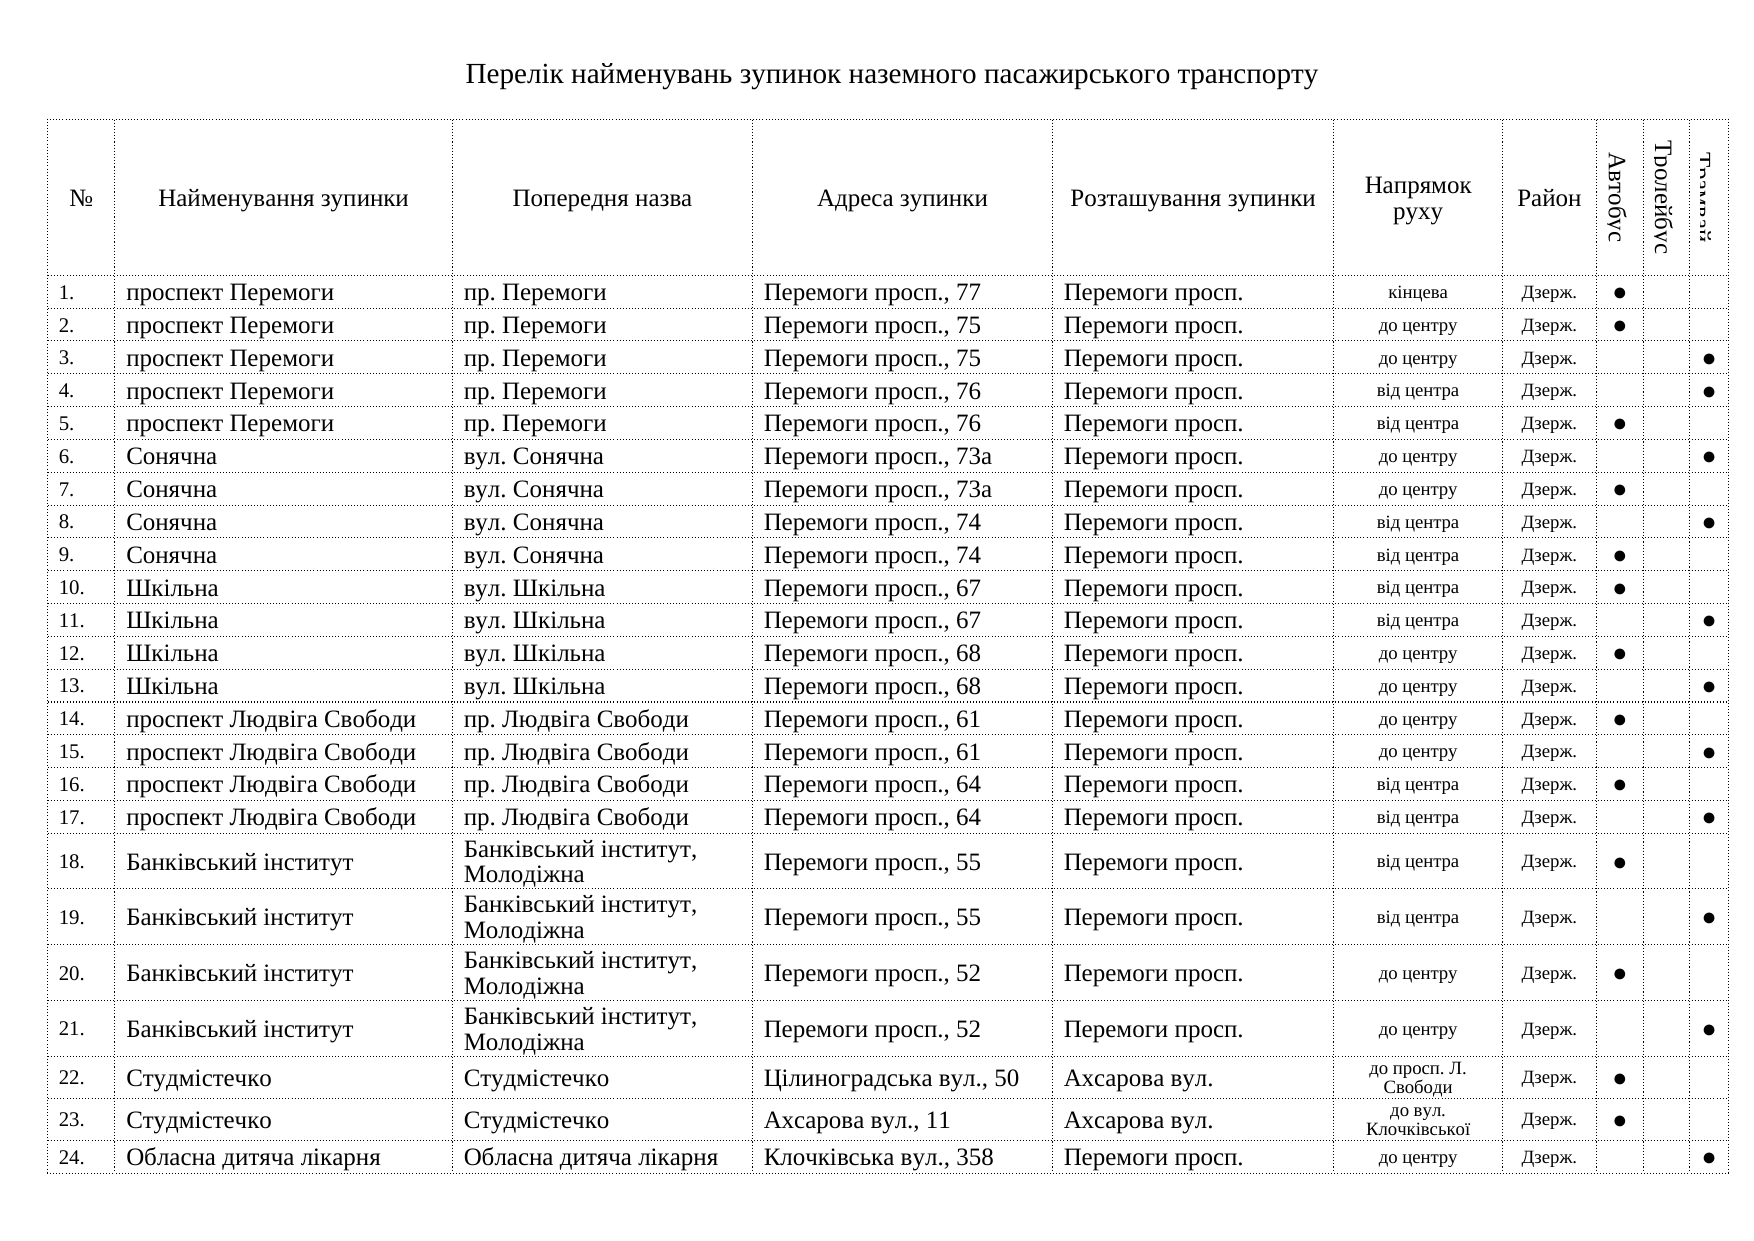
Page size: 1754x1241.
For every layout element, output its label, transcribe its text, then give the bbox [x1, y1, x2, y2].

table_cell [1643, 701, 1689, 734]
table_cell [1643, 669, 1689, 701]
table_cell ● [1596, 636, 1643, 668]
table_cell Перемоги просп., 74 [752, 537, 1052, 570]
table_cell [1643, 537, 1689, 570]
table_header Район [1502, 119, 1596, 275]
table_cell [1643, 1000, 1689, 1056]
table_cell [1596, 1000, 1643, 1056]
table_cell Перемоги просп., 76 [752, 406, 1052, 439]
table_cell пр. Перемоги [452, 340, 752, 373]
table_cell Перемоги просп., 77 [752, 275, 1052, 308]
table_cell Перемоги просп. [1052, 734, 1333, 767]
table_cell Дзерж. [1502, 439, 1596, 472]
table_cell [47, 570, 115, 603]
table_cell Перемоги просп. [1052, 340, 1333, 373]
table_cell [1596, 888, 1643, 944]
table_cell Перемоги просп., 67 [752, 570, 1052, 603]
table_cell [47, 1140, 115, 1172]
table_cell Студмістечко [115, 1056, 452, 1098]
table_cell [1643, 1098, 1689, 1140]
table_header Попередня назва [452, 119, 752, 275]
table_cell до центру [1334, 340, 1502, 373]
table_cell ● [1596, 472, 1643, 504]
table_cell Перемоги просп. [1052, 603, 1333, 636]
table_cell кінцева [1334, 275, 1502, 308]
table_cell Перемоги просп., 75 [752, 340, 1052, 373]
table_cell від центра [1334, 767, 1502, 800]
table_cell Перемоги просп., 52 [752, 944, 1052, 1000]
table_cell [47, 275, 115, 308]
table_cell [1643, 800, 1689, 833]
table_cell [47, 767, 115, 800]
table_cell Перемоги просп., 61 [752, 701, 1052, 734]
table_cell Сонячна [115, 505, 452, 537]
table_cell від центра [1334, 800, 1502, 833]
table_cell вул. Шкільна [452, 570, 752, 603]
table_cell Дзерж. [1502, 833, 1596, 888]
table_cell Шкільна [115, 636, 452, 668]
table_cell [47, 439, 115, 472]
table_cell Перемоги просп. [1052, 767, 1333, 800]
table_cell [1596, 669, 1643, 701]
table_cell Перемоги просп. [1052, 537, 1333, 570]
table_cell проспект Людвіга Свободи [115, 734, 452, 767]
table_cell пр. Людвіга Свободи [452, 767, 752, 800]
table_cell Дзерж. [1502, 472, 1596, 504]
table_cell [1643, 833, 1689, 888]
table_cell Банківський інститут [115, 888, 452, 944]
table_cell ● [1596, 308, 1643, 340]
table_cell [1690, 570, 1728, 603]
table_cell Ахсарова вул., 11 [752, 1098, 1052, 1140]
table_cell Перемоги просп., 73а [752, 472, 1052, 504]
table_cell Обласна дитяча лікарня [115, 1140, 452, 1172]
table_cell пр. Перемоги [452, 373, 752, 406]
table_cell [1643, 636, 1689, 668]
table_cell від центра [1334, 603, 1502, 636]
table_header Тролейбус [1643, 119, 1689, 275]
table_cell Ахсарова вул. [1052, 1098, 1333, 1140]
table_cell [1596, 439, 1643, 472]
table_cell [1643, 472, 1689, 504]
table_cell від центра [1334, 833, 1502, 888]
table_cell [47, 373, 115, 406]
table_cell [47, 1098, 115, 1140]
table_cell Перемоги просп. [1052, 472, 1333, 504]
table_cell [47, 537, 115, 570]
table_cell Банківський інститут [115, 944, 452, 1000]
table_cell Перемоги просп. [1052, 406, 1333, 439]
table_cell Перемоги просп. [1052, 701, 1333, 734]
table_cell [1596, 340, 1643, 373]
table_cell до вул. Клочківської [1334, 1098, 1502, 1140]
table_cell [47, 833, 115, 888]
table_cell Дзерж. [1502, 669, 1596, 701]
table_cell [1690, 537, 1728, 570]
table_cell [47, 1000, 115, 1056]
table_cell пр. Перемоги [452, 406, 752, 439]
table_cell [1643, 603, 1689, 636]
table_cell [1690, 636, 1728, 668]
table_cell [1643, 1140, 1689, 1172]
table_cell Перемоги просп., 55 [752, 888, 1052, 944]
table_cell Дзерж. [1502, 373, 1596, 406]
table_cell [1690, 308, 1728, 340]
table_cell проспект Перемоги [115, 340, 452, 373]
table_cell Перемоги просп., 68 [752, 636, 1052, 668]
table_cell від центра [1334, 888, 1502, 944]
table_cell до центру [1334, 1000, 1502, 1056]
table_cell [47, 734, 115, 767]
table_cell [1690, 767, 1728, 800]
table_cell [47, 603, 115, 636]
table_cell до центру [1334, 1140, 1502, 1172]
table_cell Дзерж. [1502, 701, 1596, 734]
table_cell [47, 340, 115, 373]
table_cell від центра [1334, 537, 1502, 570]
table_cell Банківський інститут, Молодіжна [452, 944, 752, 1000]
table_cell ● [1690, 669, 1728, 701]
table_cell [1690, 406, 1728, 439]
table_cell проспект Людвіга Свободи [115, 800, 452, 833]
table_cell Шкільна [115, 669, 452, 701]
table_cell Перемоги просп. [1052, 888, 1333, 944]
table_cell Дзерж. [1502, 570, 1596, 603]
table_cell вул. Шкільна [452, 636, 752, 668]
table_cell [1690, 472, 1728, 504]
table_cell [1643, 888, 1689, 944]
table_cell [47, 669, 115, 701]
table_cell проспект Перемоги [115, 406, 452, 439]
table_cell [1643, 439, 1689, 472]
table_cell Сонячна [115, 439, 452, 472]
table_header Автобус [1596, 119, 1643, 275]
table_cell Перемоги просп. [1052, 570, 1333, 603]
table_cell Перемоги просп. [1052, 944, 1333, 1000]
table_cell Перемоги просп., 74 [752, 505, 1052, 537]
table_cell проспект Перемоги [115, 308, 452, 340]
table_cell ● [1596, 406, 1643, 439]
table_cell Дзерж. [1502, 406, 1596, 439]
table_cell [47, 472, 115, 504]
table_cell проспект Людвіга Свободи [115, 767, 452, 800]
table_cell ● [1596, 701, 1643, 734]
table_cell до центру [1334, 944, 1502, 1000]
table_cell [47, 505, 115, 537]
table_cell Перемоги просп. [1052, 669, 1333, 701]
table_cell [1643, 308, 1689, 340]
table_cell [47, 800, 115, 833]
table_cell Перемоги просп., 68 [752, 669, 1052, 701]
table_cell [1690, 833, 1728, 888]
table_cell [47, 888, 115, 944]
table_cell до центру [1334, 308, 1502, 340]
table_cell Перемоги просп., 55 [752, 833, 1052, 888]
table_cell Перемоги просп., 61 [752, 734, 1052, 767]
table_cell [1596, 800, 1643, 833]
table_cell проспект Перемоги [115, 373, 452, 406]
table_cell [1596, 734, 1643, 767]
table_cell Перемоги просп. [1052, 373, 1333, 406]
table_cell пр. Людвіга Свободи [452, 800, 752, 833]
table_cell ● [1596, 570, 1643, 603]
table_cell ● [1596, 833, 1643, 888]
table_cell Перемоги просп., 64 [752, 767, 1052, 800]
table_cell Дзерж. [1502, 944, 1596, 1000]
table_cell Дзерж. [1502, 734, 1596, 767]
table_cell Дзерж. [1502, 767, 1596, 800]
table_cell [1643, 570, 1689, 603]
table_cell Дзерж. [1502, 537, 1596, 570]
table_cell Перемоги просп. [1052, 439, 1333, 472]
table_header Найменування зупинки [115, 119, 452, 275]
table_cell [1690, 701, 1728, 734]
table_header Адреса зупинки [752, 119, 1052, 275]
table_cell Дзерж. [1502, 1098, 1596, 1140]
table_cell [47, 636, 115, 668]
table_cell ● [1596, 944, 1643, 1000]
table_cell від центра [1334, 373, 1502, 406]
table_cell Обласна дитяча лікарня [452, 1140, 752, 1172]
table_cell Перемоги просп. [1052, 1000, 1333, 1056]
table_cell ● [1690, 1000, 1728, 1056]
table_cell ● [1690, 603, 1728, 636]
table_cell [1643, 275, 1689, 308]
table_cell ● [1690, 340, 1728, 373]
table_cell Перемоги просп., 67 [752, 603, 1052, 636]
table_cell Клочківська вул., 358 [752, 1140, 1052, 1172]
table_cell Перемоги просп. [1052, 505, 1333, 537]
table_cell Дзерж. [1502, 1000, 1596, 1056]
table_cell від центра [1334, 505, 1502, 537]
table_cell Перемоги просп. [1052, 275, 1333, 308]
table_cell Перемоги просп. [1052, 308, 1333, 340]
table_cell [1596, 373, 1643, 406]
table_cell пр. Перемоги [452, 308, 752, 340]
table_cell до центру [1334, 472, 1502, 504]
table_cell [47, 701, 115, 734]
table_cell Дзерж. [1502, 505, 1596, 537]
table_cell проспект Людвіга Свободи [115, 701, 452, 734]
table_cell до центру [1334, 636, 1502, 668]
table_cell до центру [1334, 669, 1502, 701]
table_cell від центра [1334, 406, 1502, 439]
table_cell Цілиноградська вул., 50 [752, 1056, 1052, 1098]
table_cell Дзерж. [1502, 888, 1596, 944]
table_cell ● [1690, 373, 1728, 406]
table_cell [1643, 1056, 1689, 1098]
table_cell ● [1690, 800, 1728, 833]
table_cell [1690, 1056, 1728, 1098]
table_cell до центру [1334, 734, 1502, 767]
table_cell Перемоги просп. [1052, 800, 1333, 833]
table_cell вул. Шкільна [452, 669, 752, 701]
table_cell Дзерж. [1502, 1140, 1596, 1172]
table_cell ● [1596, 767, 1643, 800]
table_cell проспект Перемоги [115, 275, 452, 308]
table_cell [1596, 505, 1643, 537]
table_cell пр. Людвіга Свободи [452, 734, 752, 767]
table_header № [47, 119, 115, 275]
table_cell Дзерж. [1502, 1056, 1596, 1098]
table_cell [1643, 767, 1689, 800]
table_cell [1690, 275, 1728, 308]
table_cell вул. Сонячна [452, 537, 752, 570]
table_cell Студмістечко [452, 1098, 752, 1140]
table_cell Шкільна [115, 570, 452, 603]
table_cell [47, 1056, 115, 1098]
table_cell до центру [1334, 701, 1502, 734]
table_cell Студмістечко [115, 1098, 452, 1140]
table_cell ● [1596, 275, 1643, 308]
table_cell [1643, 373, 1689, 406]
table_cell [47, 308, 115, 340]
table_cell Перемоги просп., 52 [752, 1000, 1052, 1056]
table_cell Дзерж. [1502, 603, 1596, 636]
table_cell вул. Сонячна [452, 472, 752, 504]
table_cell ● [1690, 734, 1728, 767]
table_cell до просп. Л. Свободи [1334, 1056, 1502, 1098]
table_cell Банківський інститут [115, 833, 452, 888]
table_cell Дзерж. [1502, 340, 1596, 373]
text Перелік найменувань зупинок наземного пасажирського транспорту [59, 56, 1725, 90]
table_cell Перемоги просп. [1052, 833, 1333, 888]
table_cell Студмістечко [452, 1056, 752, 1098]
table_cell Перемоги просп. [1052, 1140, 1333, 1172]
table_header Трамвай [1690, 119, 1728, 275]
table_cell Перемоги просп., 76 [752, 373, 1052, 406]
table_cell ● [1690, 439, 1728, 472]
table_cell пр. Людвіга Свободи [452, 701, 752, 734]
table_cell ● [1596, 537, 1643, 570]
table_cell [1643, 406, 1689, 439]
table_cell Перемоги просп., 73а [752, 439, 1052, 472]
table_cell Банківський інститут, Молодіжна [452, 833, 752, 888]
table_cell Банківський інститут, Молодіжна [452, 888, 752, 944]
table_cell ● [1690, 888, 1728, 944]
table_cell [1643, 340, 1689, 373]
table_cell Дзерж. [1502, 636, 1596, 668]
table_cell Шкільна [115, 603, 452, 636]
table_cell від центра [1334, 570, 1502, 603]
table_cell [47, 406, 115, 439]
table_cell [47, 944, 115, 1000]
table_cell вул. Сонячна [452, 439, 752, 472]
table_cell ● [1690, 1140, 1728, 1172]
table_cell ● [1596, 1056, 1643, 1098]
table_cell Сонячна [115, 537, 452, 570]
table_header Напрямок руху [1334, 119, 1502, 275]
table_header Розташування зупинки [1052, 119, 1333, 275]
table_cell Банківський інститут, Молодіжна [452, 1000, 752, 1056]
table_cell [1643, 734, 1689, 767]
table_cell Сонячна [115, 472, 452, 504]
table_cell Перемоги просп. [1052, 636, 1333, 668]
table_cell пр. Перемоги [452, 275, 752, 308]
table_cell Банківський інститут [115, 1000, 452, 1056]
table_cell [1643, 944, 1689, 1000]
table_cell [1596, 1140, 1643, 1172]
table_cell Дзерж. [1502, 800, 1596, 833]
table_cell Перемоги просп., 64 [752, 800, 1052, 833]
table_cell вул. Сонячна [452, 505, 752, 537]
table_cell до центру [1334, 439, 1502, 472]
table_cell [1690, 1098, 1728, 1140]
table_cell ● [1596, 1098, 1643, 1140]
table_cell Дзерж. [1502, 308, 1596, 340]
table_cell [1690, 944, 1728, 1000]
table_cell [1643, 505, 1689, 537]
table_cell [1596, 603, 1643, 636]
table_cell Дзерж. [1502, 275, 1596, 308]
table_cell Ахсарова вул. [1052, 1056, 1333, 1098]
table_cell вул. Шкільна [452, 603, 752, 636]
table_cell ● [1690, 505, 1728, 537]
table_cell Перемоги просп., 75 [752, 308, 1052, 340]
